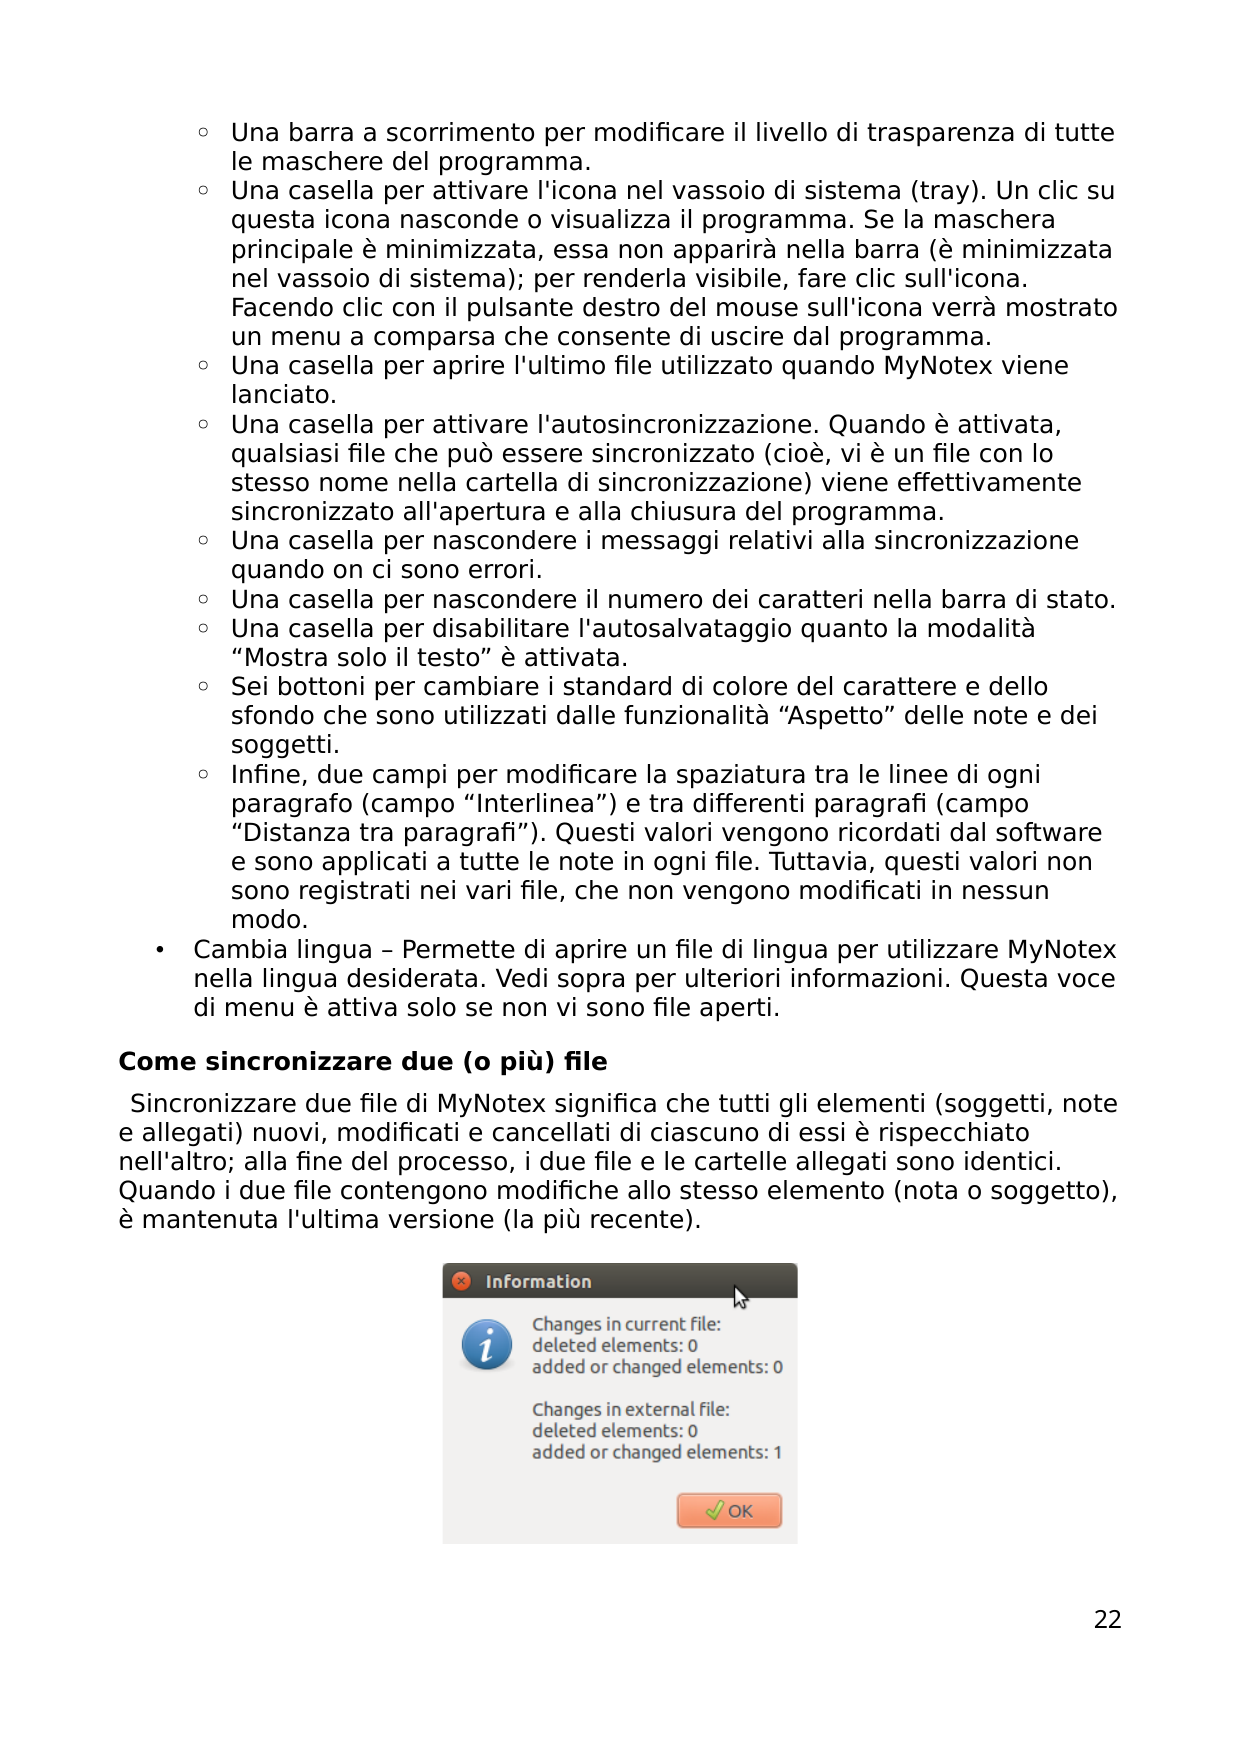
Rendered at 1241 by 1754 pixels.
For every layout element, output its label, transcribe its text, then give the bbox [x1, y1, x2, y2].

list Una casella per nascondere i messaggi relativi alla sincronizzazione quando on ci sono errori. [193, 526, 1122, 585]
picture [442, 1263, 798, 1544]
list Una casella per aprire l'ultimo file utilizzato quando MyNotex viene lanciato. [193, 351, 1122, 410]
list Una casella per attivare l'autosincronizzazione. Quando è attivata, qualsiasi file che può essere sincronizzato (cioè, vi è un file con lo stesso nome nella cartella di sincronizzazione) viene effettivamente sincronizzato all'apertura e alla chiusura del programma. [193, 410, 1122, 526]
list Sei bottoni per cambiare i standard di colore del carattere e dello sfondo che sono utilizzati dalle funzionalità “Aspetto” delle note e dei soggetti. [193, 672, 1122, 760]
list Una casella per nascondere il numero dei caratteri nella barra di stato. [193, 585, 1122, 614]
list Una casella per attivare l'icona nel vassoio di sistema (tray). Un clic su questa icona nasconde o visualizza il programma. Se la maschera principale è minimizzata, essa non apparirà nella barra (è minimizzata nel vassoio di sistema); per renderla visibile, fare clic sull'icona. Facendo clic con il pulsante destro del mouse sull'icona verrà mostrato un menu a comparsa che consente di uscire dal programma. [193, 176, 1122, 351]
list Cambia lingua – Permette di aprire un file di lingua per utilizzare MyNotex nella lingua desiderata. Vedi sopra per ulteriori informazioni. Questa voce di menu è attiva solo se non vi sono file aperti. [156, 935, 1122, 1022]
subtitle Come sincronizzare due (o più) file [118, 1047, 1122, 1076]
list Una barra a scorrimento per modificare il livello di trasparenza di tutte le maschere del programma. [193, 118, 1122, 176]
list Infine, due campi per modificare la spaziatura tra le linee di ogni paragrafo (campo “Interlinea”) e tra differenti paragrafi (campo “Distanza tra paragrafi”). Questi valori vengono ricordati dal software e sono applicati a tutte le note in ogni file. Tuttavia, questi valori non sono registrati nei vari file, che non vengono modificati in nessun modo. [193, 760, 1122, 935]
text Sincronizzare due file di MyNotex significa che tutti gli elementi (soggetti, note e allegati) nuovi, modificati e cancellati di ciascuno di essi è rispecchiato nell'altro; alla fine del processo, i due file e le cartelle allegati sono identici. Quando i due file contengono modifiche allo stesso elemento (nota o soggetto), è mantenuta l'ultima versione (la più recente). [118, 1089, 1122, 1235]
list Una casella per disabilitare l'autosalvataggio quanto la modalità “Mostra solo il testo” è attivata. [193, 614, 1122, 672]
